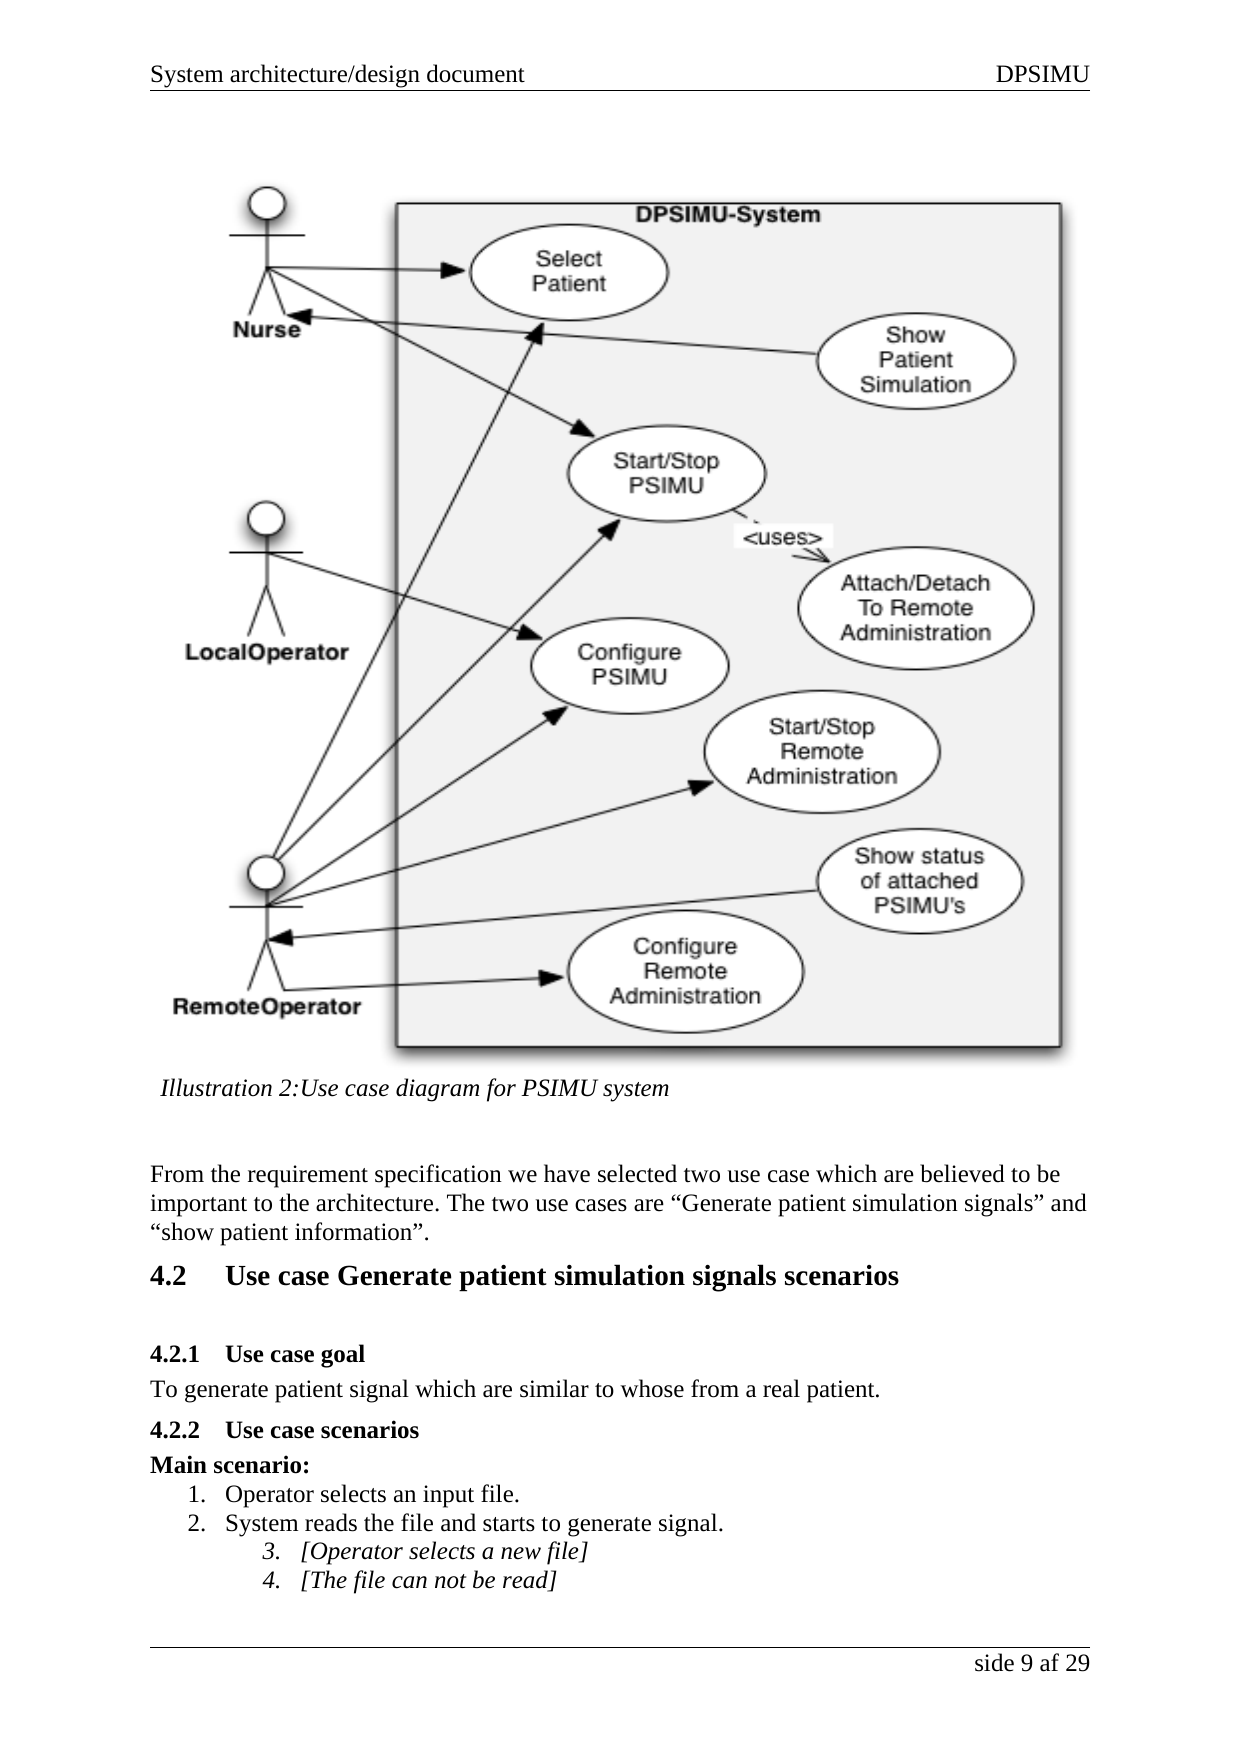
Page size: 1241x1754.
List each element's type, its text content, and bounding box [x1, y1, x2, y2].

text From the requirement specification we have selected two use case which are believed to be important to the architecture. The two use cases are “Generate patient simulation signals” and “show patient information”. [150, 1159, 1090, 1245]
text To generate patient signal which are similar to whose from a real patient. [150, 1374, 1090, 1403]
text Main scenario: [150, 1450, 1090, 1479]
picture [160, 172, 1080, 1073]
subtitle Use case goal [150, 1339, 1090, 1368]
subtitle Use case Generate patient simulation signals scenarios [150, 1258, 1090, 1291]
text Illustration 2:Use case diagram for PSIMU system [160, 1073, 1080, 1102]
list [The file can not be read] [262, 1565, 1090, 1594]
list [Operator selects a new file] [262, 1536, 1090, 1565]
list System reads the file and starts to generate signal. [187, 1508, 1090, 1536]
list Operator selects an input file. [187, 1479, 1090, 1508]
subtitle Use case scenarios [150, 1415, 1090, 1444]
